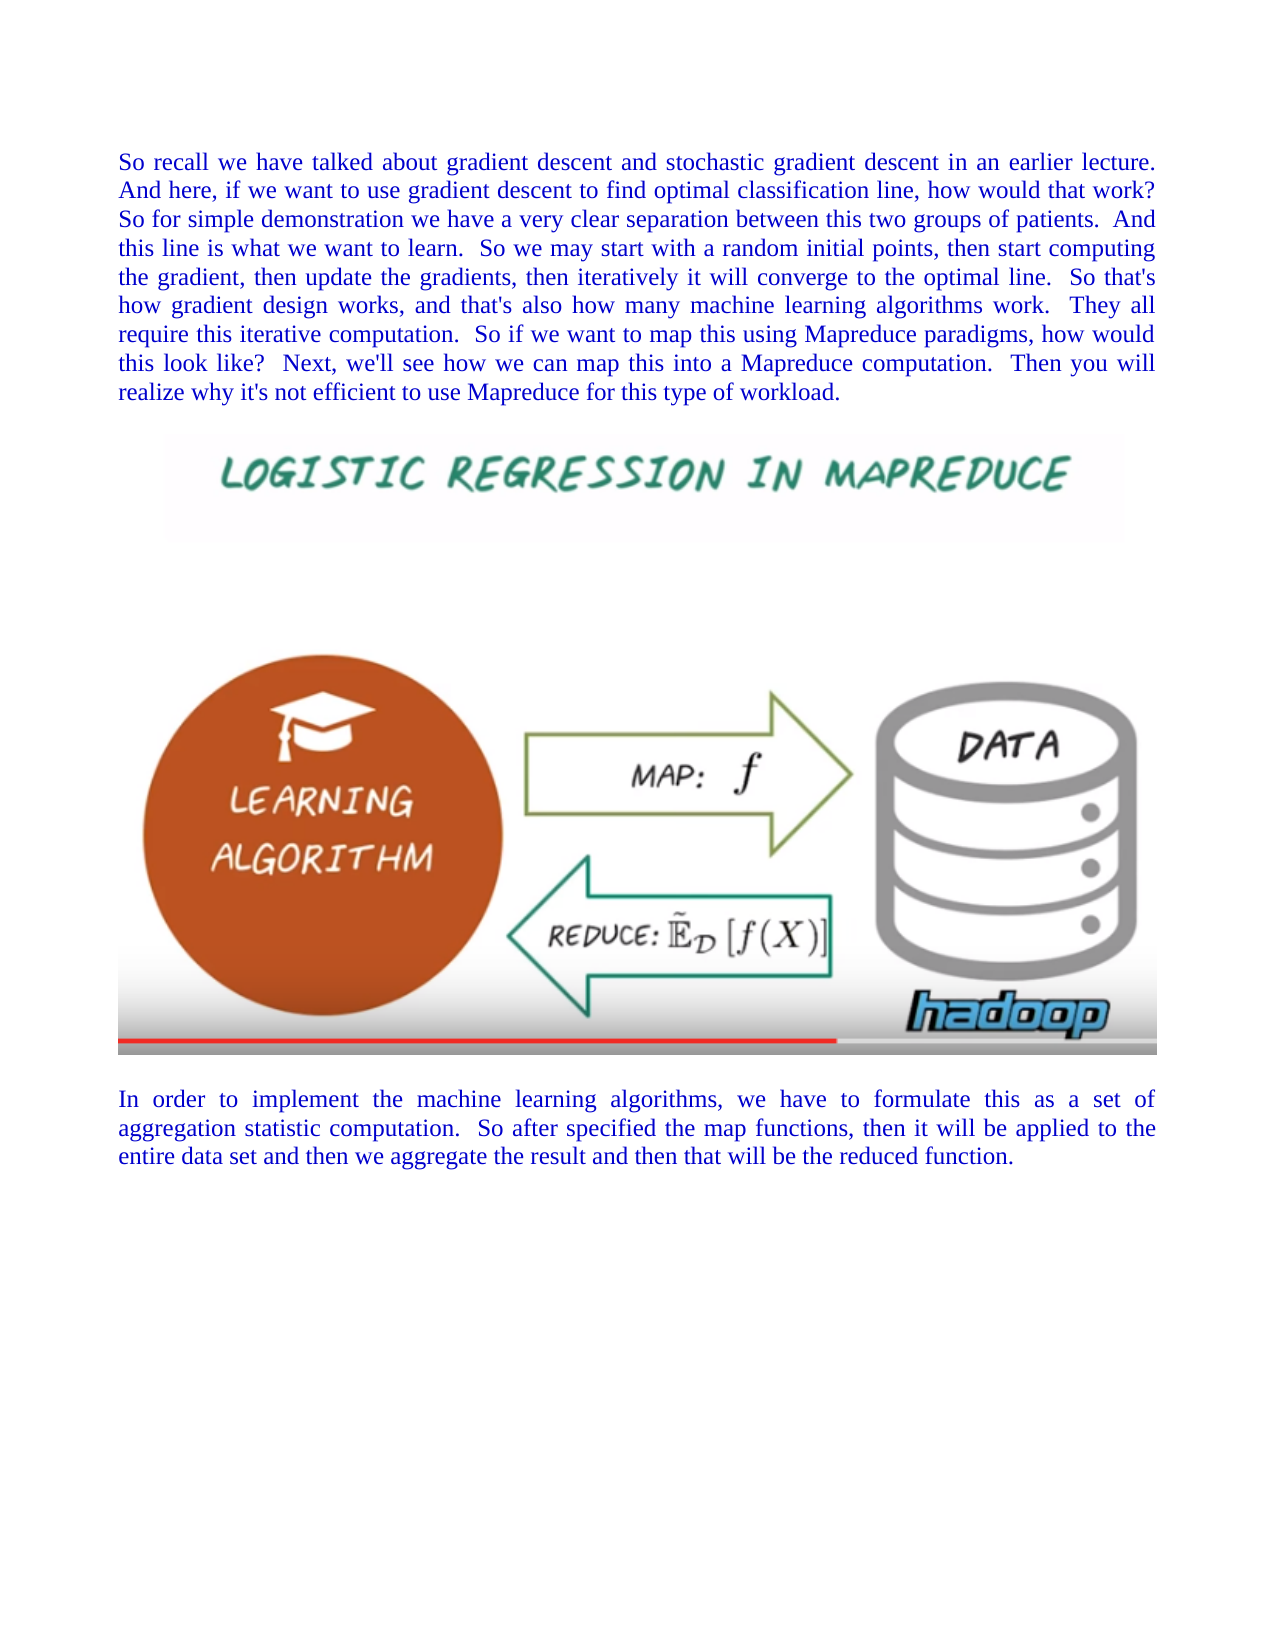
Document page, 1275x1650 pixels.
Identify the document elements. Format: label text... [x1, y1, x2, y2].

text So recall we have talked about gradient descent and stochastic gradient descent in an earlier lecture. And here, if we want to use gradient descent to find optimal classification line, how would that work? So for simple demonstration we have a very clear separation between this two groups of patients. And this line is what we want to learn. So we may start with a random initial points, then start computing the gradient, then update the gradients, then iteratively it will converge to the optimal line. So that's how gradient design works, and that's also how many machine learning algorithms work. They all require this iterative computation. So if we want to map this using Mapreduce paradigms, how would this look like? Next, we'll see how we can map this into a Mapreduce computation. Then you will realize why it's not efficient to use Mapreduce for this type of workload. [118, 147, 1157, 406]
picture [118, 434, 1157, 1055]
text In order to implement the machine learning algorithms, we have to formulate this as a set of aggregation statistic computation. So after specified the map functions, then it will be applied to the entire data set and then we aggregate the result and then that will be the reduced function. [118, 1084, 1157, 1170]
